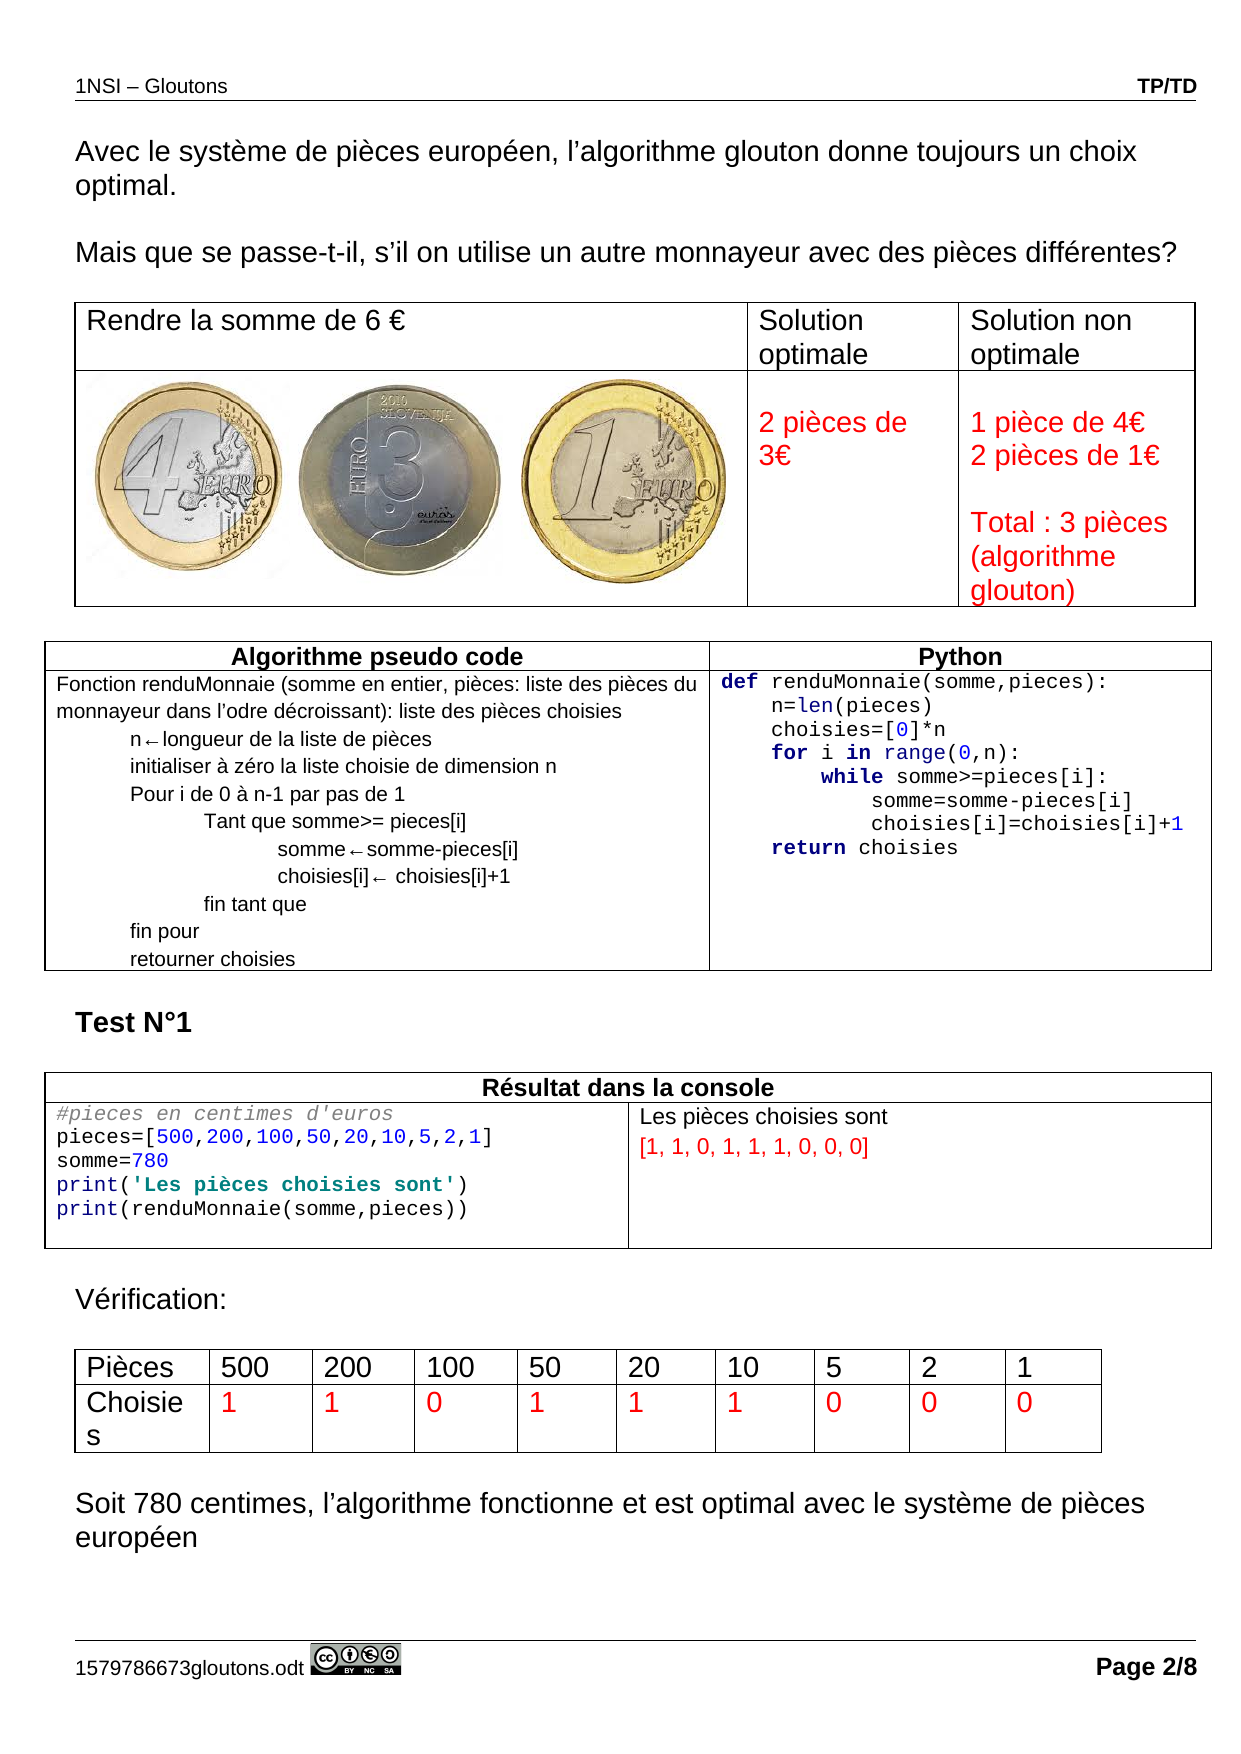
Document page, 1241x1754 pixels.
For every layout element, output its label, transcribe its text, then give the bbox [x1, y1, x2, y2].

table_cell def renduMonnaie(somme,pieces): n=len(pieces) choisies=[0]*n for i in range(0,n): while somme>=pieces[i]: somme=somme-pieces[i] choisies[i]=choisies[i]+1 return choisies [710, 671, 1211, 970]
table_header 100 [415, 1350, 517, 1384]
table_cell 0 [910, 1385, 1005, 1452]
text Soit 780 centimes, l’algorithme fonctionne et est optimal avec le système de pièces européen [75, 1486, 1196, 1553]
table_header Pièces [76, 1350, 209, 1384]
text Test N°1 [75, 1005, 1196, 1038]
table_header Résultat dans la console [46, 1073, 1211, 1102]
table_header 1 [1006, 1350, 1101, 1384]
table_cell 0 [1006, 1385, 1101, 1452]
table_cell 2 pièces de 3€ [748, 371, 958, 606]
table_header 500 [210, 1350, 312, 1384]
table_cell 0 [815, 1385, 909, 1452]
table_cell 1 [617, 1385, 715, 1452]
picture [310, 1643, 402, 1675]
text Mais que se passe-t-il, s’il on utilise un autre monnayeur avec des pièces différentes? [75, 235, 1196, 268]
table_cell 0 [415, 1385, 517, 1452]
table_cell Les pièces choisies sont [1, 1, 0, 1, 1, 1, 0, 0, 0] [629, 1103, 1211, 1247]
table_cell 1 [518, 1385, 616, 1452]
table_header 20 [617, 1350, 715, 1384]
table_header 50 [518, 1350, 616, 1384]
table_cell 1 [716, 1385, 814, 1452]
table_cell 1 [210, 1385, 312, 1452]
table_header 200 [313, 1350, 414, 1384]
table_cell Choisies [76, 1385, 209, 1452]
table_header Rendre la somme de 6 € [76, 303, 747, 370]
table_header 2 [910, 1350, 1005, 1384]
table_header 10 [716, 1350, 814, 1384]
table_header 5 [815, 1350, 909, 1384]
table_header Python [710, 642, 1211, 670]
table_header Solution optimale [748, 303, 958, 370]
text Avec le système de pièces européen, l’algorithme glouton donne toujours un choix optimal. [75, 134, 1196, 201]
table_header Solution non optimale [959, 303, 1194, 370]
table_cell 1 pièce de 4€ 2 pièces de 1€ Total : 3 pièces (algorithme glouton) [959, 371, 1194, 606]
table_cell [76, 371, 747, 606]
table_cell 1 [313, 1385, 414, 1452]
table_cell #pieces en centimes d'euros pieces=[500,200,100,50,20,10,5,2,1] somme=780 print('Les pièces choisies sont') print(renduMonnaie(somme,pieces)) [46, 1103, 628, 1247]
table_header Algorithme pseudo code [46, 642, 709, 670]
table_cell Fonction renduMonnaie (somme en entier, pièces: liste des pièces du monnayeur dans l’odre décroissant): liste des pièces choisies n←longueur de la liste de pièces initialiser à zéro la liste choisie de dimension n Pour i de 0 à n-1 par pas de 1 Tant que somme>= pieces[i] somme←somme-pieces[i] choisies[i]← choisies[i]+1 fin tant que fin pour retourner choisies [46, 671, 709, 970]
text Vérification: [75, 1282, 1196, 1316]
